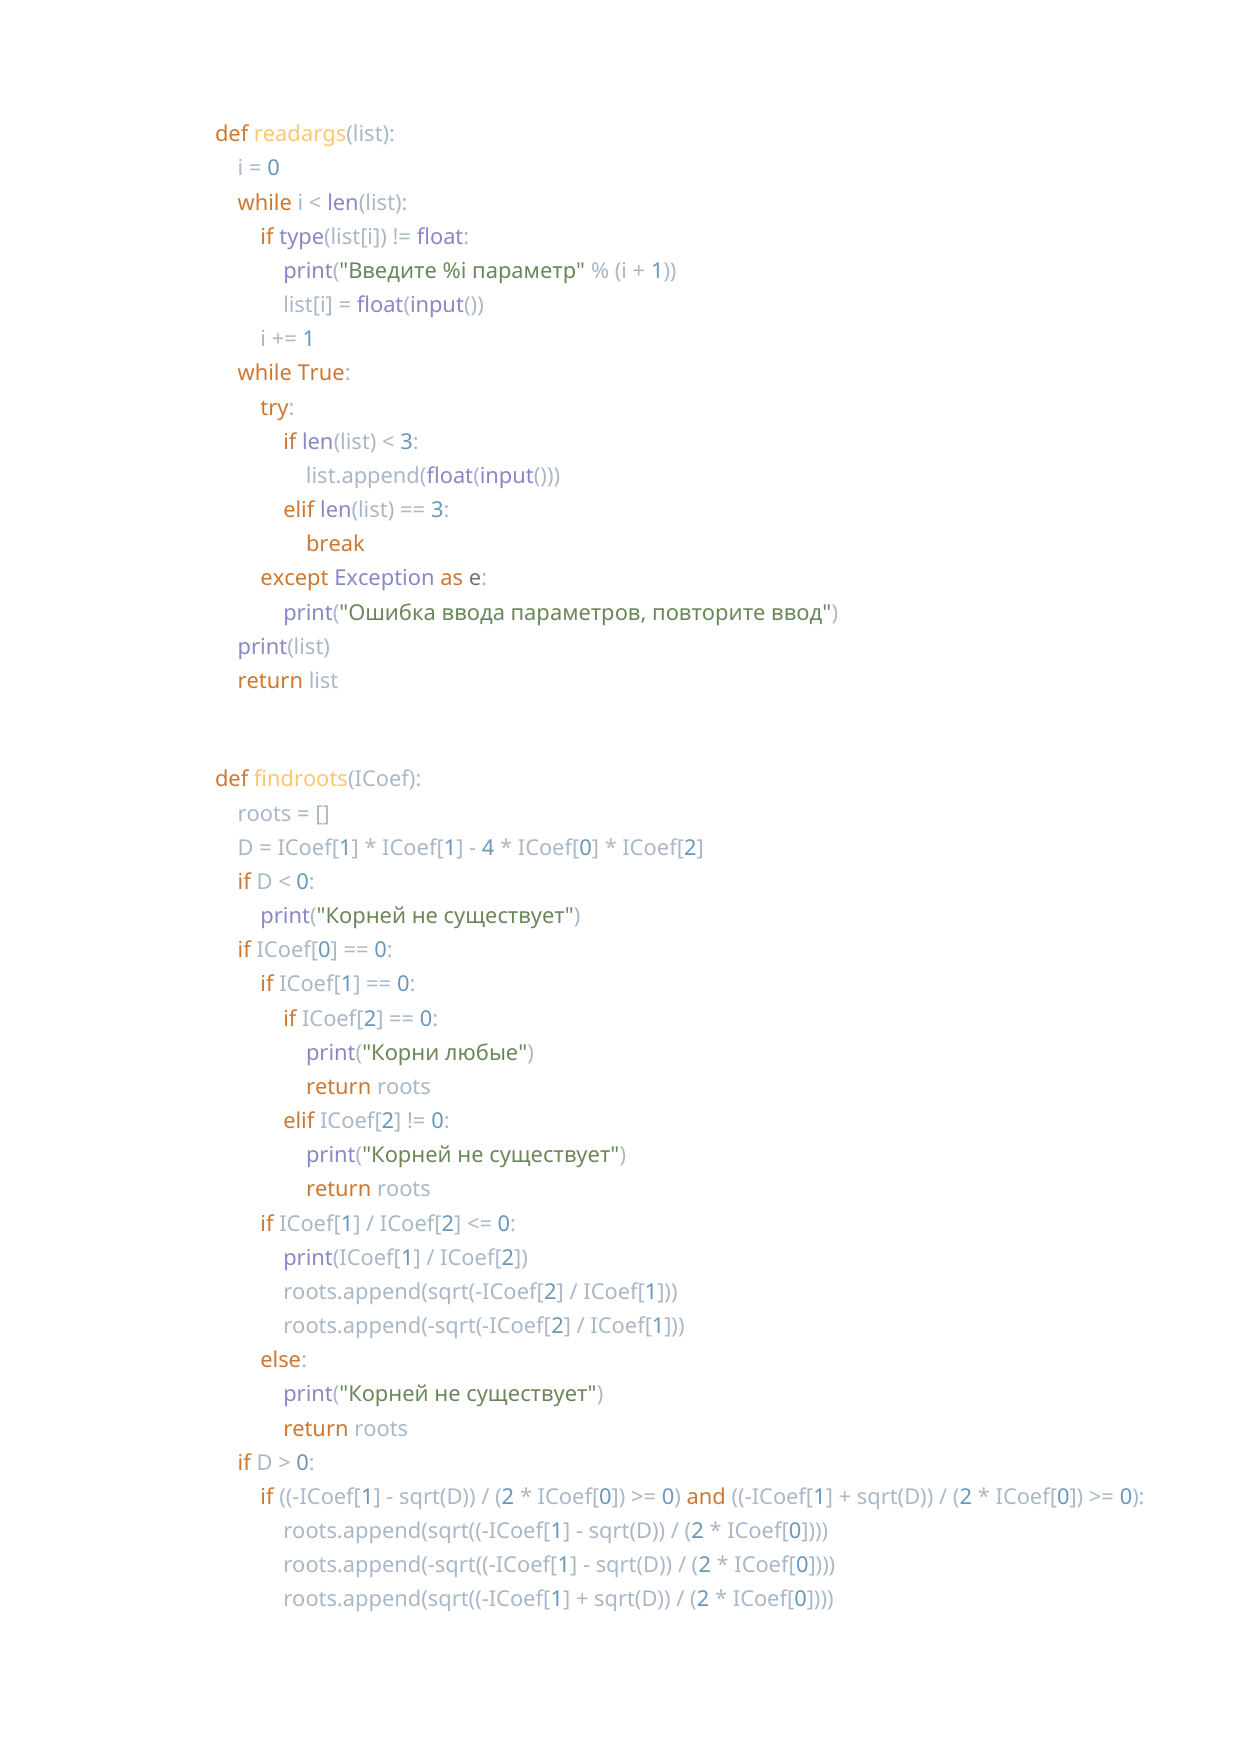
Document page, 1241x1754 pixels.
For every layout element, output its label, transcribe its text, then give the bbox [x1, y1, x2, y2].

text def readargs(list): i = 0 while i < len(list): if type(list[i]) != float: print("Введите %i параметр" % (i + 1)) list[i] = float(input()) i += 1 while True: try: if len(list) < 3: list.append(float(input())) elif len(list) == 3: break except Exception as e: print("Ошибка ввода параметров, повторите ввод") print(list) return list def findroots(ICoef): roots = [] D = ICoef[1] * ICoef[1] - 4 * ICoef[0] * ICoef[2] if D < 0: print("Корней не существует") if ICoef[0] == 0: if ICoef[1] == 0: if ICoef[2] == 0: print("Корни любые") return roots elif ICoef[2] != 0: print("Корней не существует") return roots if ICoef[1] / ICoef[2] <= 0: print(ICoef[1] / ICoef[2]) roots.append(sqrt(-ICoef[2] / ICoef[1])) roots.append(-sqrt(-ICoef[2] / ICoef[1])) else: print("Корней не существует") return roots if D > 0: if ((-ICoef[1] - sqrt(D)) / (2 * ICoef[0]) >= 0) and ((-ICoef[1] + sqrt(D)) / (2 * ICoef[0]) >= 0): roots.append(sqrt((-ICoef[1] - sqrt(D)) / (2 * ICoef[0]))) roots.append(-sqrt((-ICoef[1] - sqrt(D)) / (2 * ICoef[0]))) roots.append(sqrt((-ICoef[1] + sqrt(D)) / (2 * ICoef[0]))) [215, 118, 1152, 1613]
